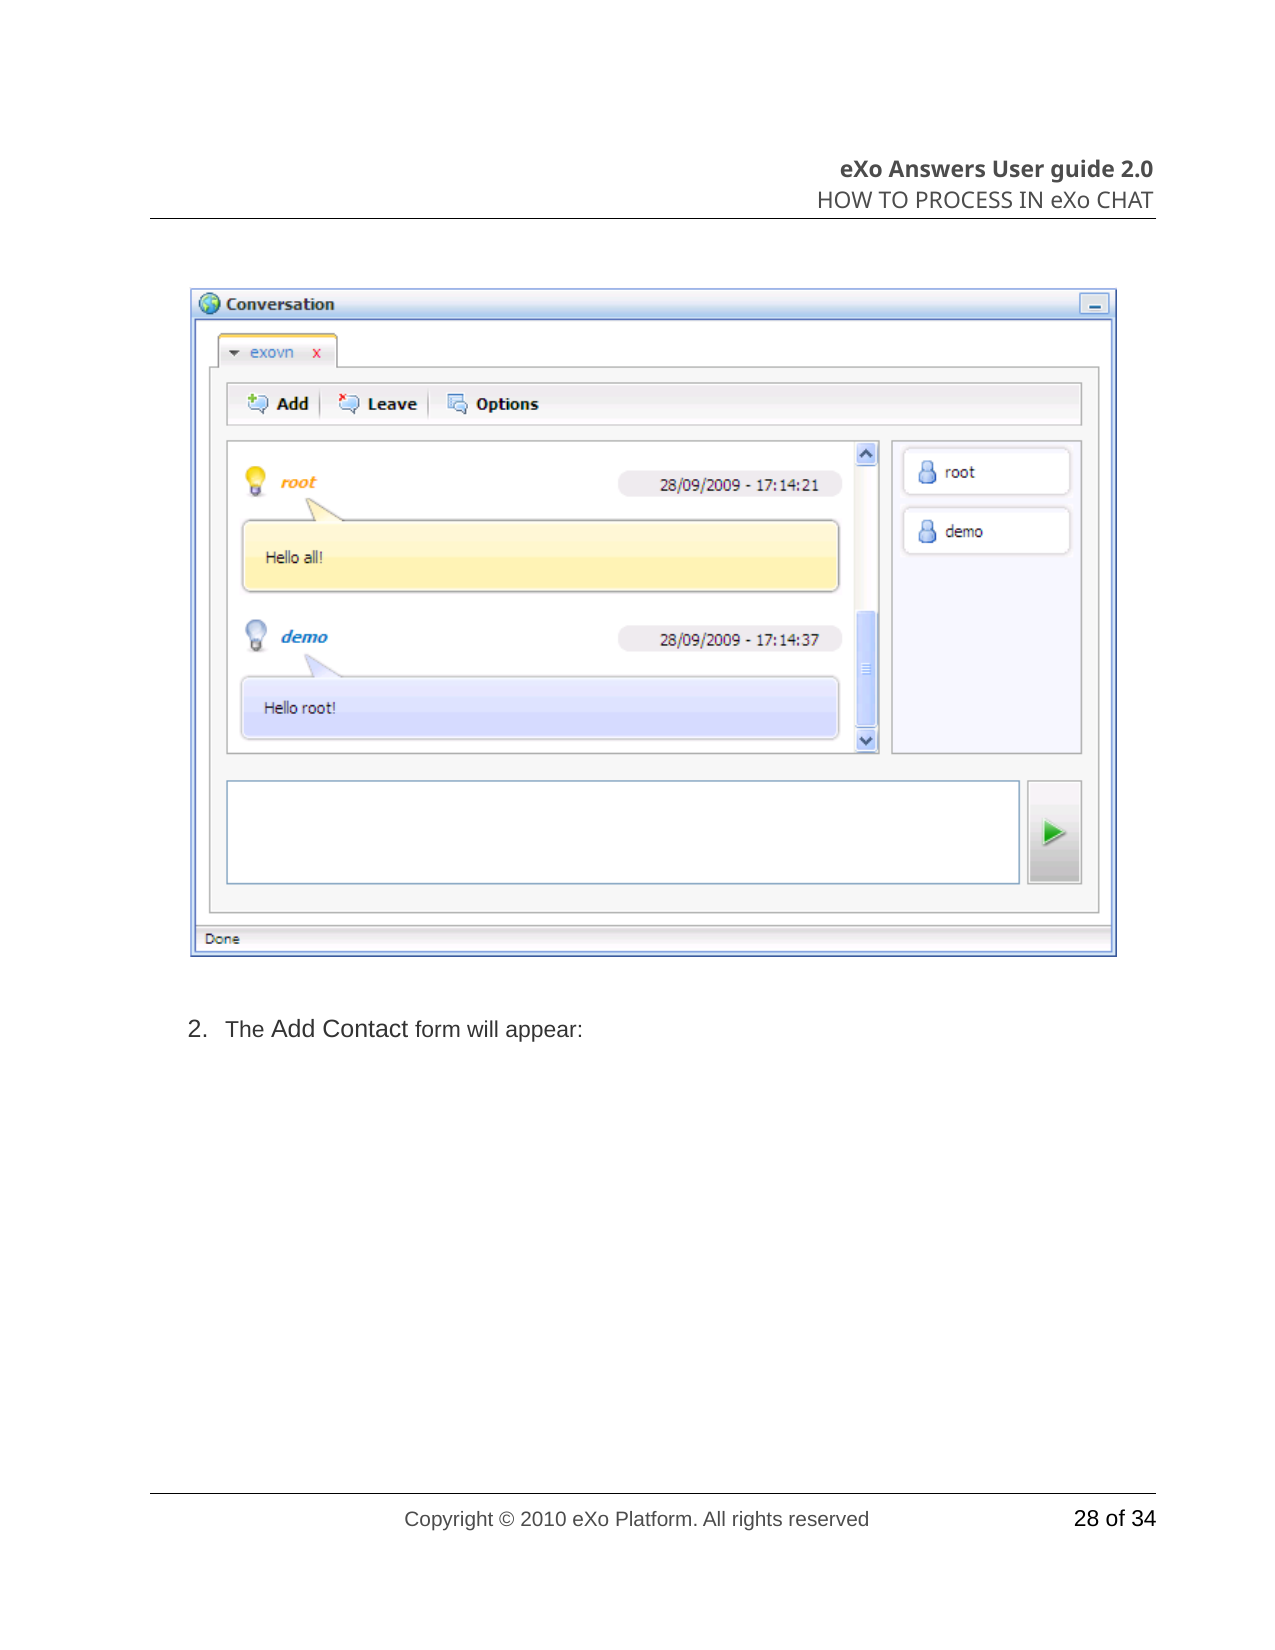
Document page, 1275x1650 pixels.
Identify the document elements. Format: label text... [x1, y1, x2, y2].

picture [189, 287, 1117, 957]
list The Add Contact form will appear: [187, 1014, 1156, 1043]
